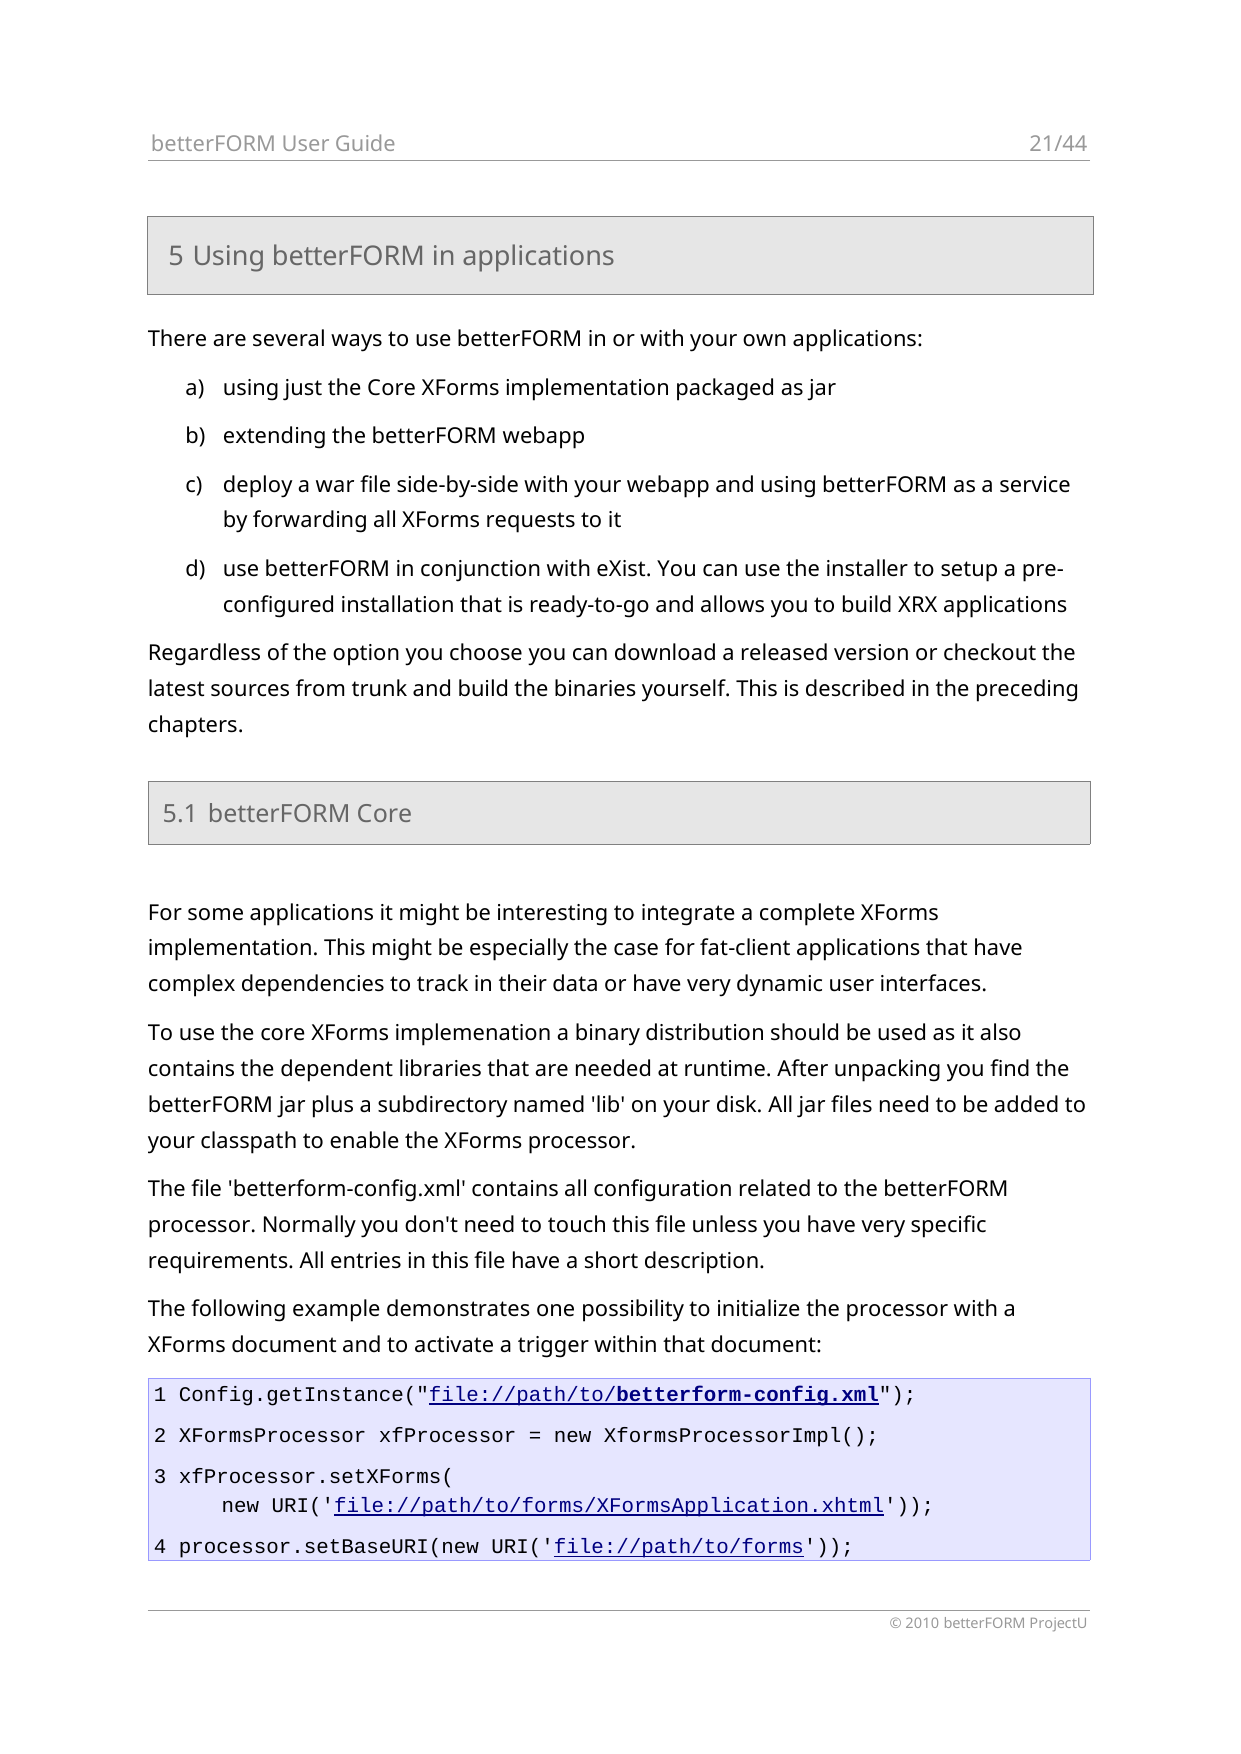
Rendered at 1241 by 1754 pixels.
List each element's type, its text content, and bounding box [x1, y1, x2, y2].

text 1 Config.getInstance("file://path/to/betterform-config.xml"); [149, 1379, 1090, 1408]
list deploy a war file side-by-side with your webapp and using betterFORM as a service by forwarding all XForms requests to it [185, 468, 1093, 534]
text 4 processor.setBaseURI(new URI('file://path/to/forms')); [149, 1530, 1090, 1560]
text Regardless of the option you choose you can download a released version or checkout the latest sources from trunk and build the binaries yourself. This is described in the preceding chapters. [148, 637, 1090, 739]
text For some applications it might be interesting to integrate a complete XForms implementation. This might be especially the case for fat-client applications that have complex dependencies to track in their data or have very dynamic user interfaces. [148, 896, 1090, 998]
list extending the betterFORM webapp [185, 420, 1093, 450]
list use betterFORM in conjunction with eXist. You can use the installer to setup a pre-configured installation that is ready-to-go and allows you to build XRX applications [185, 553, 1093, 619]
list using just the Core XForms implementation packaged as jar [185, 372, 1093, 402]
text The following example demonstrates one possibility to initialize the processor with a XForms document and to activate a trigger within that document: [148, 1293, 1090, 1359]
text To use the core XForms implemenation a binary distribution should be used as it also contains the dependent libraries that are needed at runtime. After unpacking you find the betterFORM jar plus a subdirectory named 'lib' on your disk. All jar files need to be added to your classpath to enable the XForms processor. [148, 1017, 1090, 1154]
text 3 xfProcessor.setXForms( new URI('file://path/to/forms/XFormsApplication.xhtml')); [149, 1460, 1090, 1519]
subtitle Using betterFORM in applications [148, 217, 1093, 294]
text There are several ways to use betterFORM in or with your own applications: [148, 323, 1090, 353]
text The file 'betterform-config.xml' contains all configuration related to the betterFORM processor. Normally you don't need to touch this file unless you have very specific requirements. All entries in this file have a short description. [148, 1173, 1090, 1275]
subtitle betterFORM Core [149, 782, 1090, 844]
text 2 XFormsProcessor xfProcessor = new XformsProcessorImpl(); [149, 1419, 1090, 1449]
